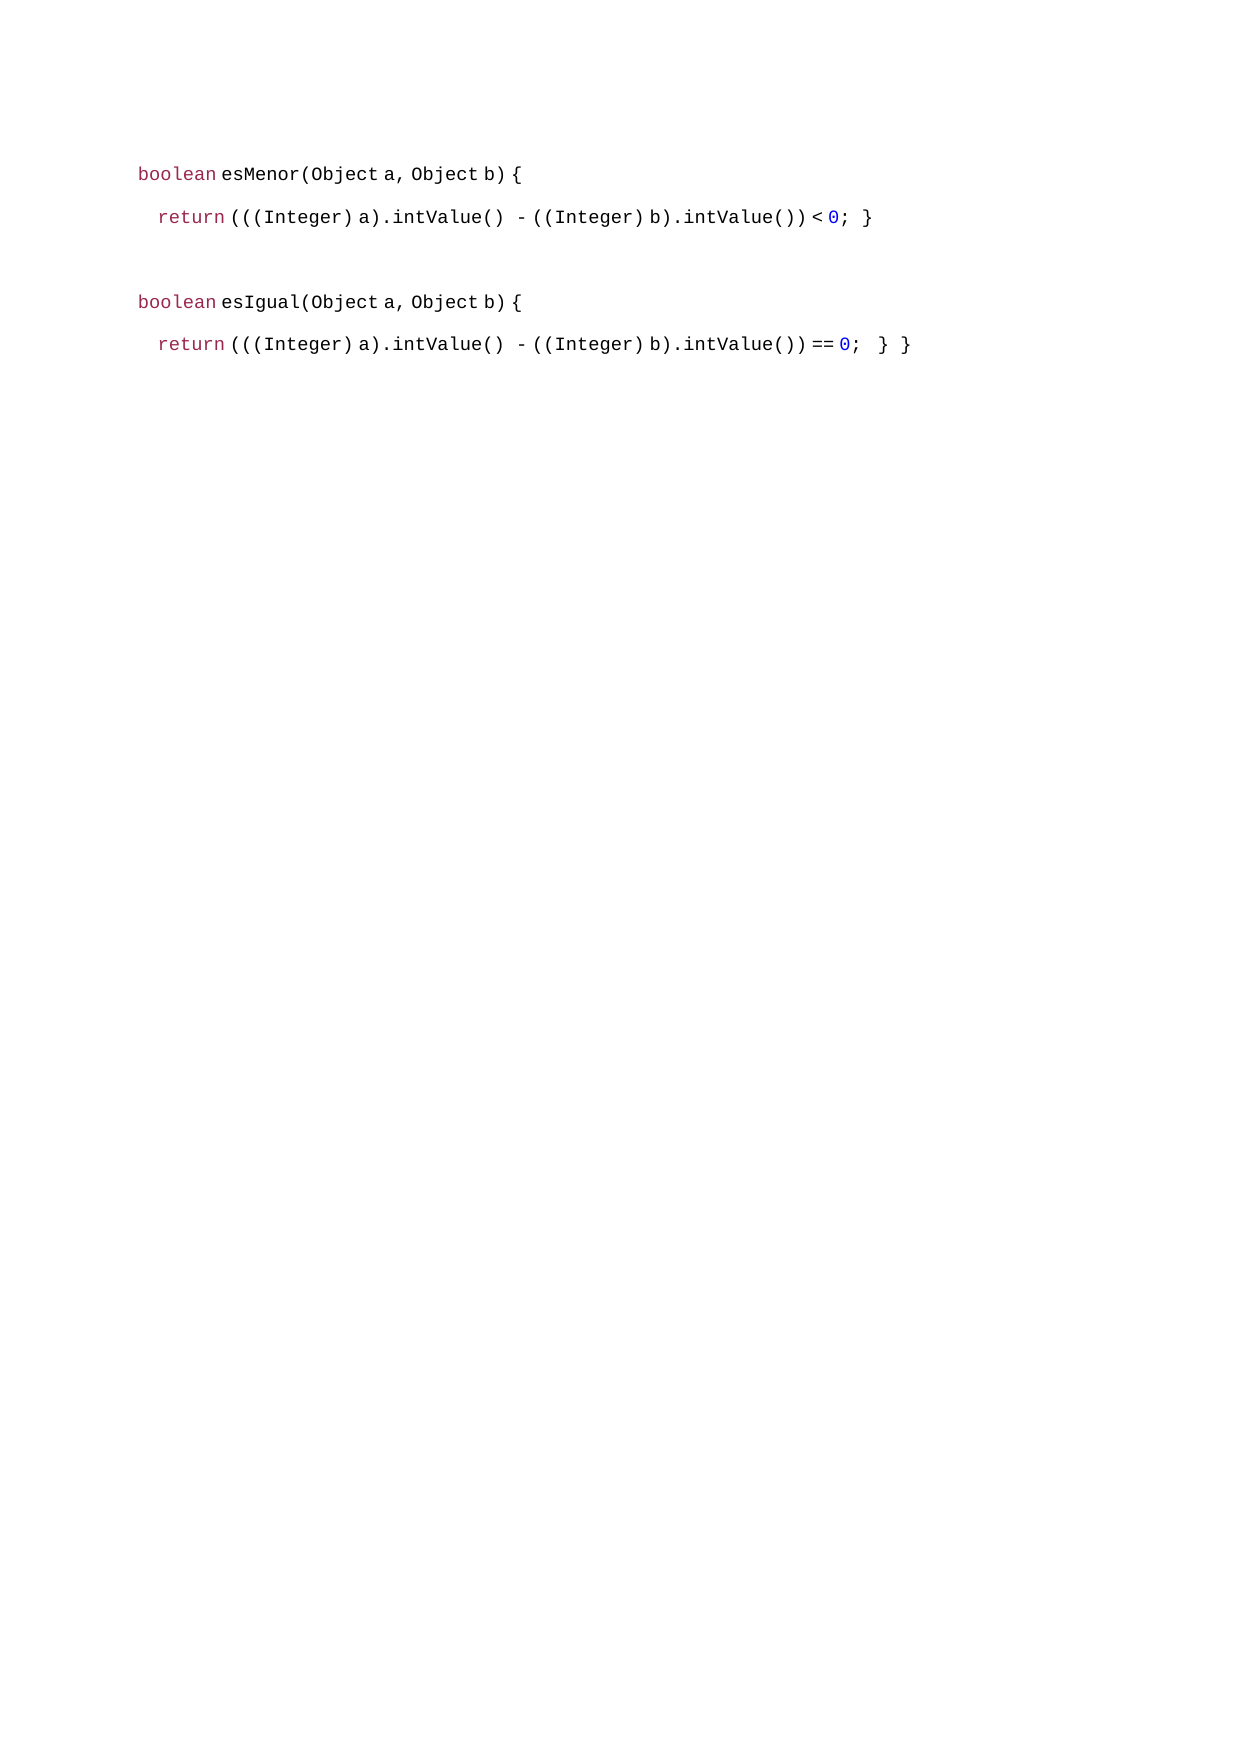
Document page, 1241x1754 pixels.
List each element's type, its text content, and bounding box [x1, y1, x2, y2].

text return (((Integer) a).intValue() - ((Integer) b).intValue()) == 0; } } [118, 331, 1122, 356]
text boolean esMenor(Object a, Object b) { [118, 161, 1122, 186]
text boolean esIgual(Object a, Object b) { [118, 288, 1122, 314]
text return (((Integer) a).intValue() - ((Integer) b).intValue()) < 0; } [118, 203, 1122, 229]
